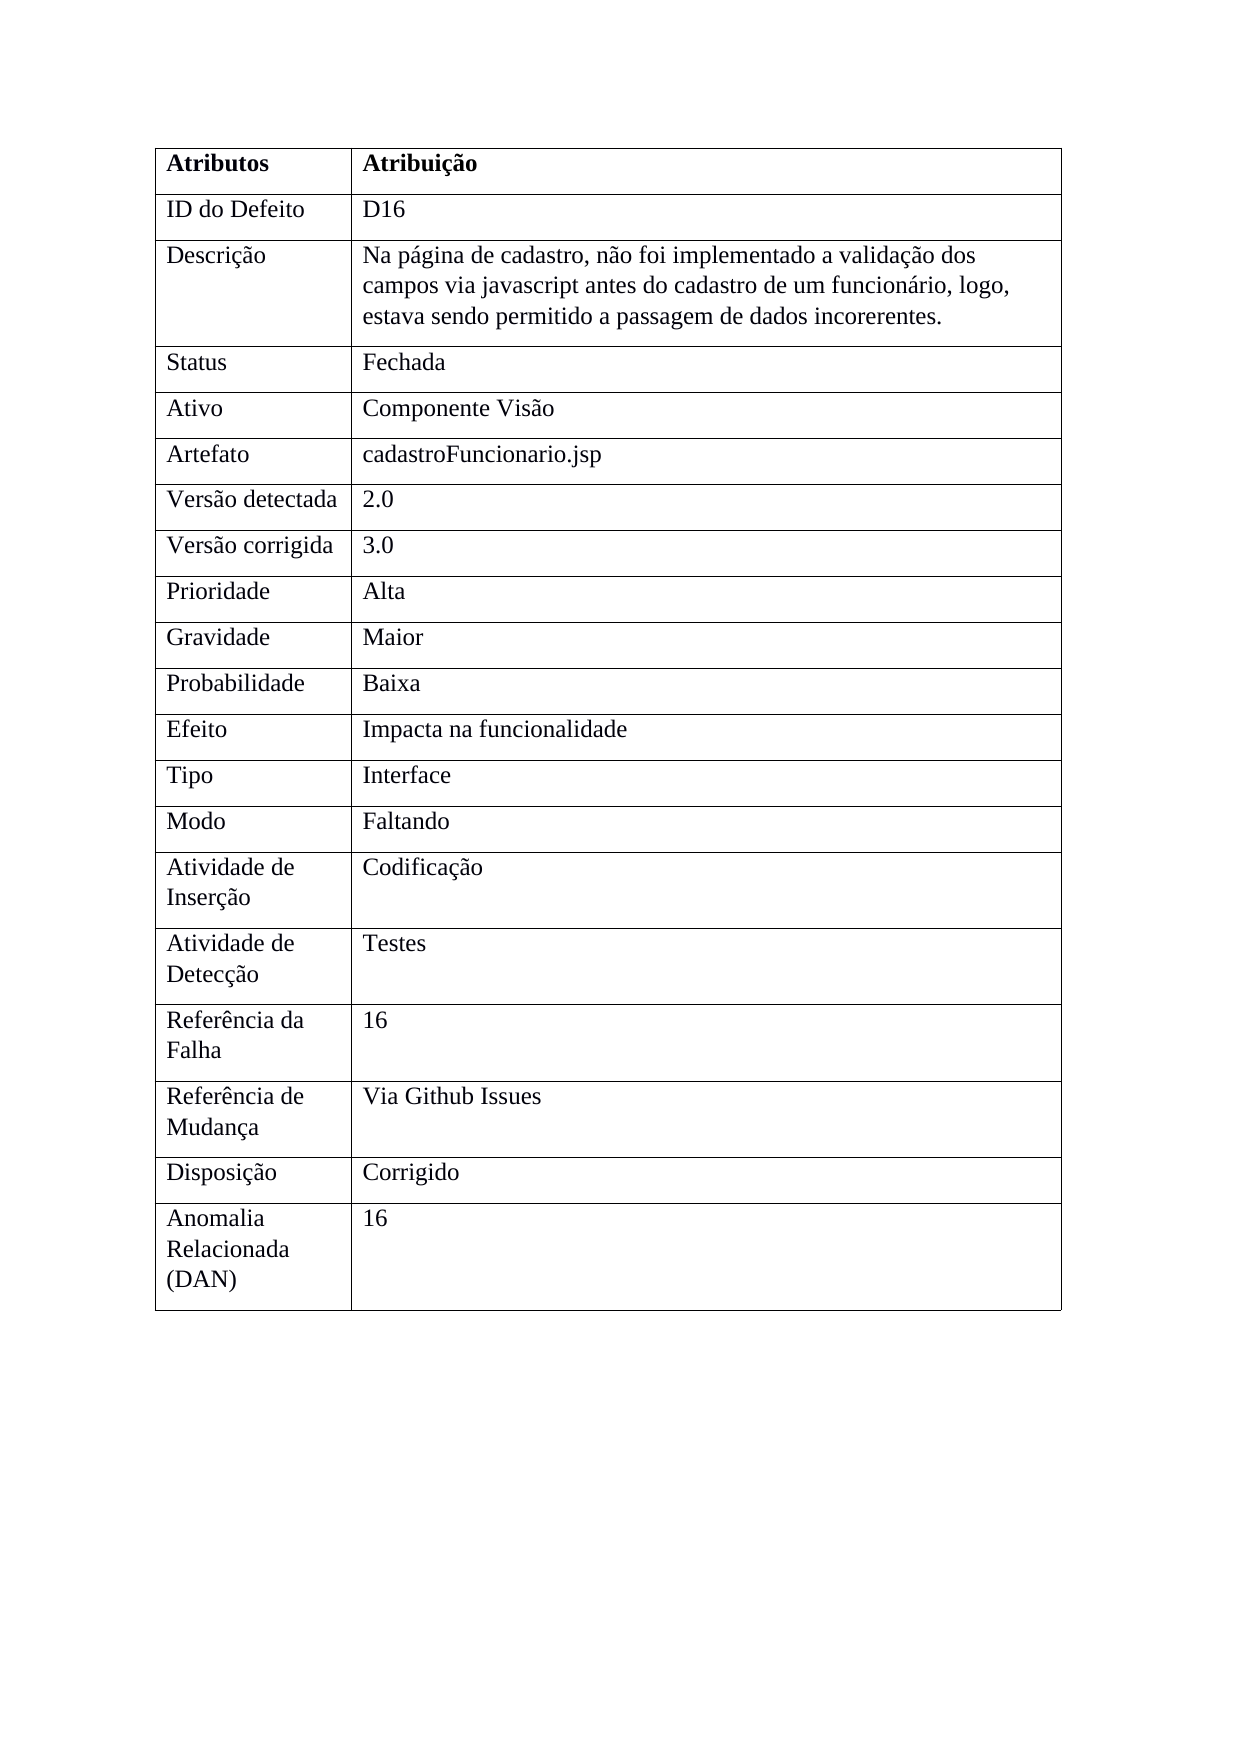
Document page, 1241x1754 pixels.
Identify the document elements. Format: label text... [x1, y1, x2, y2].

table_cell Tipo [156, 761, 351, 806]
table_cell Versão corrigida [156, 531, 351, 576]
table_cell Referência de Mudança [156, 1082, 351, 1157]
table_cell Versão detectada [156, 485, 351, 530]
table_cell Disposição [156, 1158, 351, 1203]
table_cell Na página de cadastro, não foi implementado a validação dos campos via javascript antes do cadastro de um funcionário, logo, estava sendo permitido a passagem de dados incorerentes. [352, 241, 1061, 346]
table_cell Artefato [156, 439, 351, 484]
table_cell Status [156, 347, 351, 392]
table_cell Fechada [352, 347, 1061, 392]
table_cell Maior [352, 623, 1061, 668]
table_cell Ativo [156, 393, 351, 438]
table_cell ID do Defeito [156, 195, 351, 239]
table_cell Prioridade [156, 577, 351, 622]
table_cell 2.0 [352, 485, 1061, 530]
table_cell D16 [352, 195, 1061, 239]
table_cell Testes [352, 929, 1061, 1004]
table_cell Gravidade [156, 623, 351, 668]
table_cell cadastroFuncionario.jsp [352, 439, 1061, 484]
table_cell Modo [156, 807, 351, 852]
table_cell Via Github Issues [352, 1082, 1061, 1157]
table_header Atribuição [352, 149, 1061, 193]
table_cell Atividade de Detecção [156, 929, 351, 1004]
table_cell Probabilidade [156, 669, 351, 714]
table_cell Componente Visão [352, 393, 1061, 438]
table_cell Codificação [352, 853, 1061, 928]
table_cell Baixa [352, 669, 1061, 714]
table_cell Anomalia Relacionada (DAN) [156, 1204, 351, 1310]
table_cell 3.0 [352, 531, 1061, 576]
table_cell Alta [352, 577, 1061, 622]
table_cell Impacta na funcionalidade [352, 715, 1061, 760]
table_cell Descrição [156, 241, 351, 346]
table_cell Referência da Falha [156, 1005, 351, 1081]
table_header Atributos [156, 149, 351, 193]
table_cell Interface [352, 761, 1061, 806]
table_cell 16 [352, 1204, 1061, 1310]
table_cell Atividade de Inserção [156, 853, 351, 928]
table_cell Efeito [156, 715, 351, 760]
table_cell Faltando [352, 807, 1061, 852]
table_cell 16 [352, 1005, 1061, 1081]
table_cell Corrigido [352, 1158, 1061, 1203]
